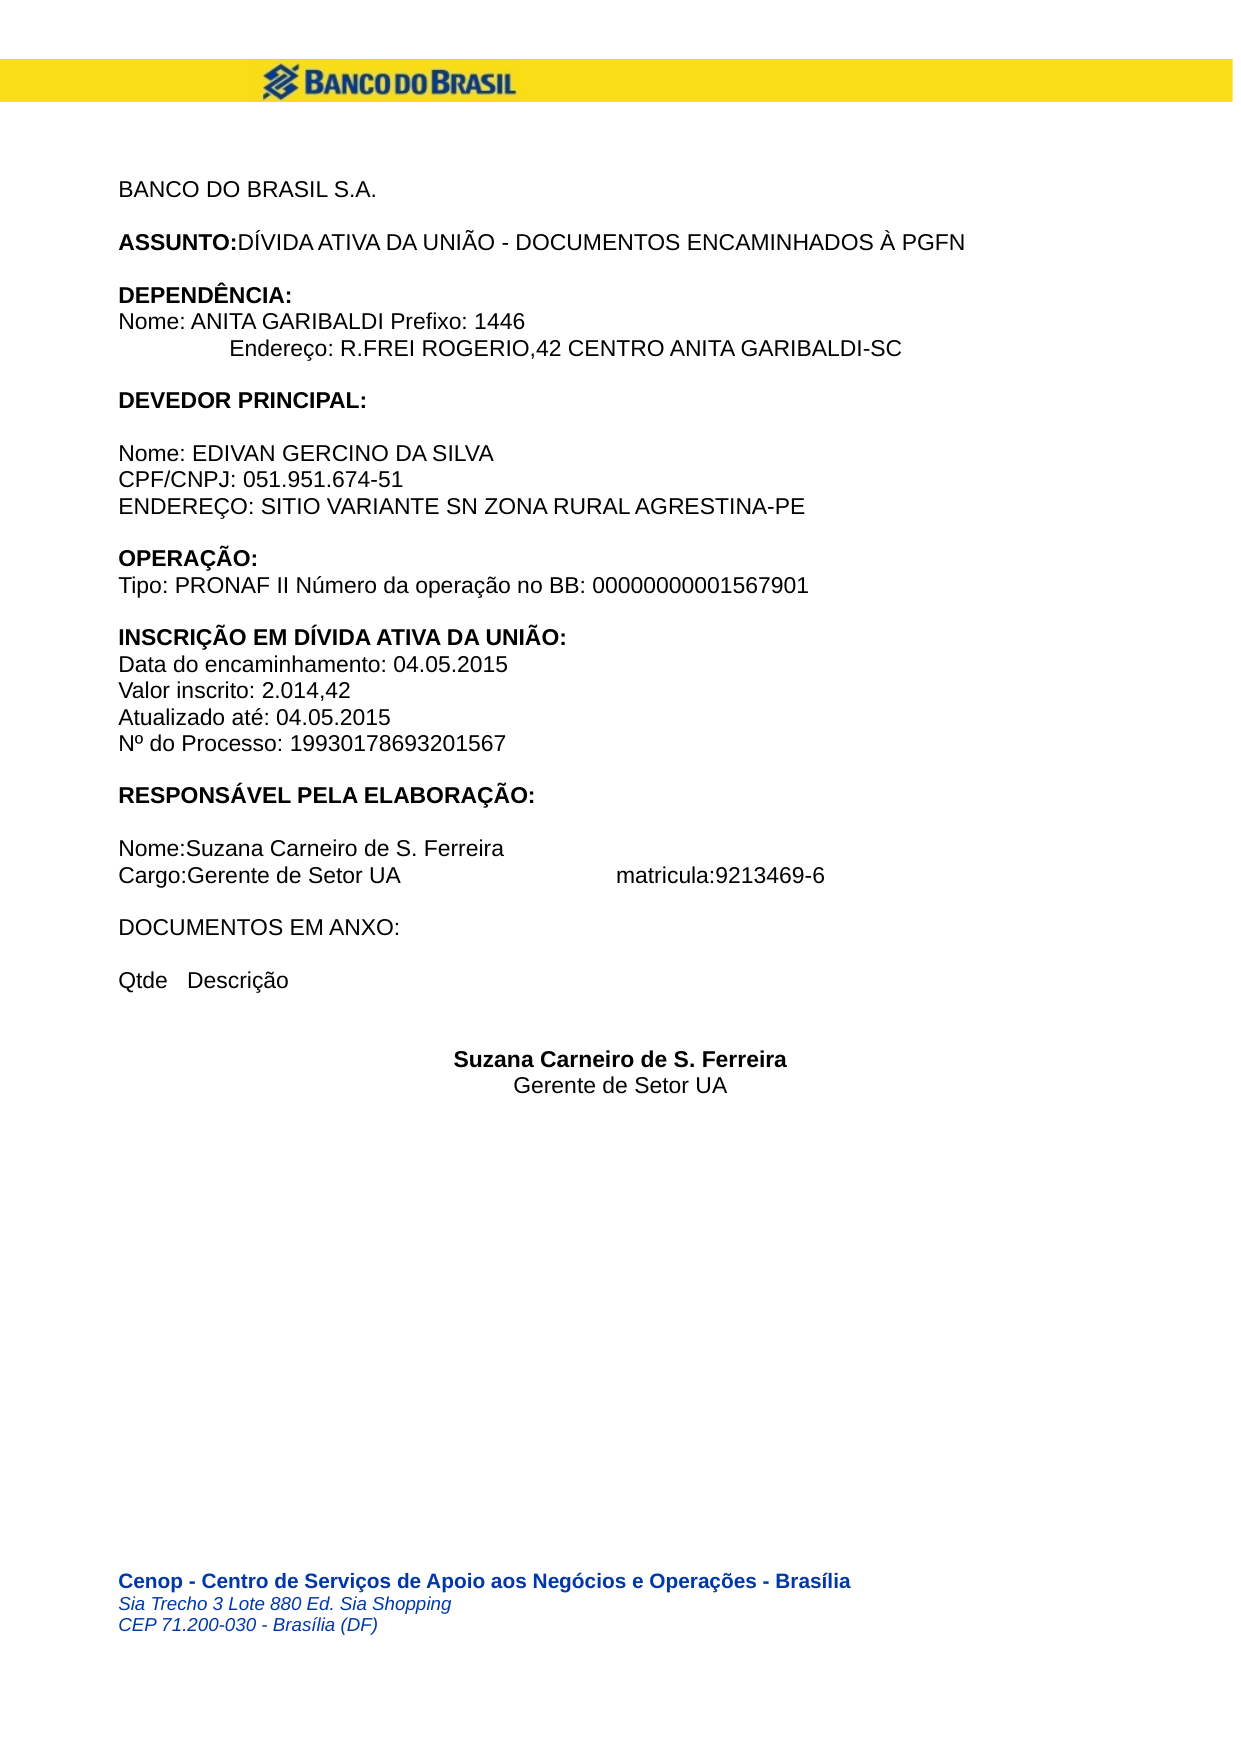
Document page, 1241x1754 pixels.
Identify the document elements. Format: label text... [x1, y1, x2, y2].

text RESPONSÁVEL PELA ELABORAÇÃO: [118, 782, 1122, 809]
text INSCRIÇÃO EM DÍVIDA ATIVA DA UNIÃO: [118, 624, 1122, 651]
text Gerente de Setor UA [118, 1072, 1122, 1099]
text Nome: EDIVAN GERCINO DA SILVA CPF/CNPJ: 051.951.674-51 ENDEREÇO: SITIO VARIANTE SN ZONA RURAL AGRESTINA-PE [118, 440, 1122, 519]
text Nome:Suzana Carneiro de S. Ferreira [118, 835, 1122, 862]
text DEVEDOR PRINCIPAL: [118, 387, 1122, 413]
text Nome: ANITA GARIBALDI Prefixo: 1446 Endereço: R.FREI ROGERIO,42 CENTRO ANITA GARIBALDI-SC [118, 308, 1122, 361]
picture [0, 59, 1233, 102]
text DEPENDÊNCIA: [118, 282, 1122, 308]
text Qtde Descrição [118, 967, 1122, 993]
text Cargo:Gerente de Setor UA matricula:9213469-6 [118, 862, 1122, 888]
text Suzana Carneiro de S. Ferreira [118, 1046, 1122, 1072]
text Data do encaminhamento: 04.05.2015 Valor inscrito: 2.014,42 Atualizado até: 04.05.2015 Nº do Processo: 19930178693201567 [118, 651, 1122, 756]
text OPERAÇÃO: [118, 545, 1122, 572]
text ASSUNTO:DÍVIDA ATIVA DA UNIÃO - DOCUMENTOS ENCAMINHADOS À PGFN [118, 229, 1122, 255]
text DOCUMENTOS EM ANXO: [118, 914, 1122, 941]
text BANCO DO BRASIL S.A. [118, 176, 1122, 203]
text Tipo: PRONAF II Número da operação no BB: 00000000001567901 [118, 572, 1122, 598]
